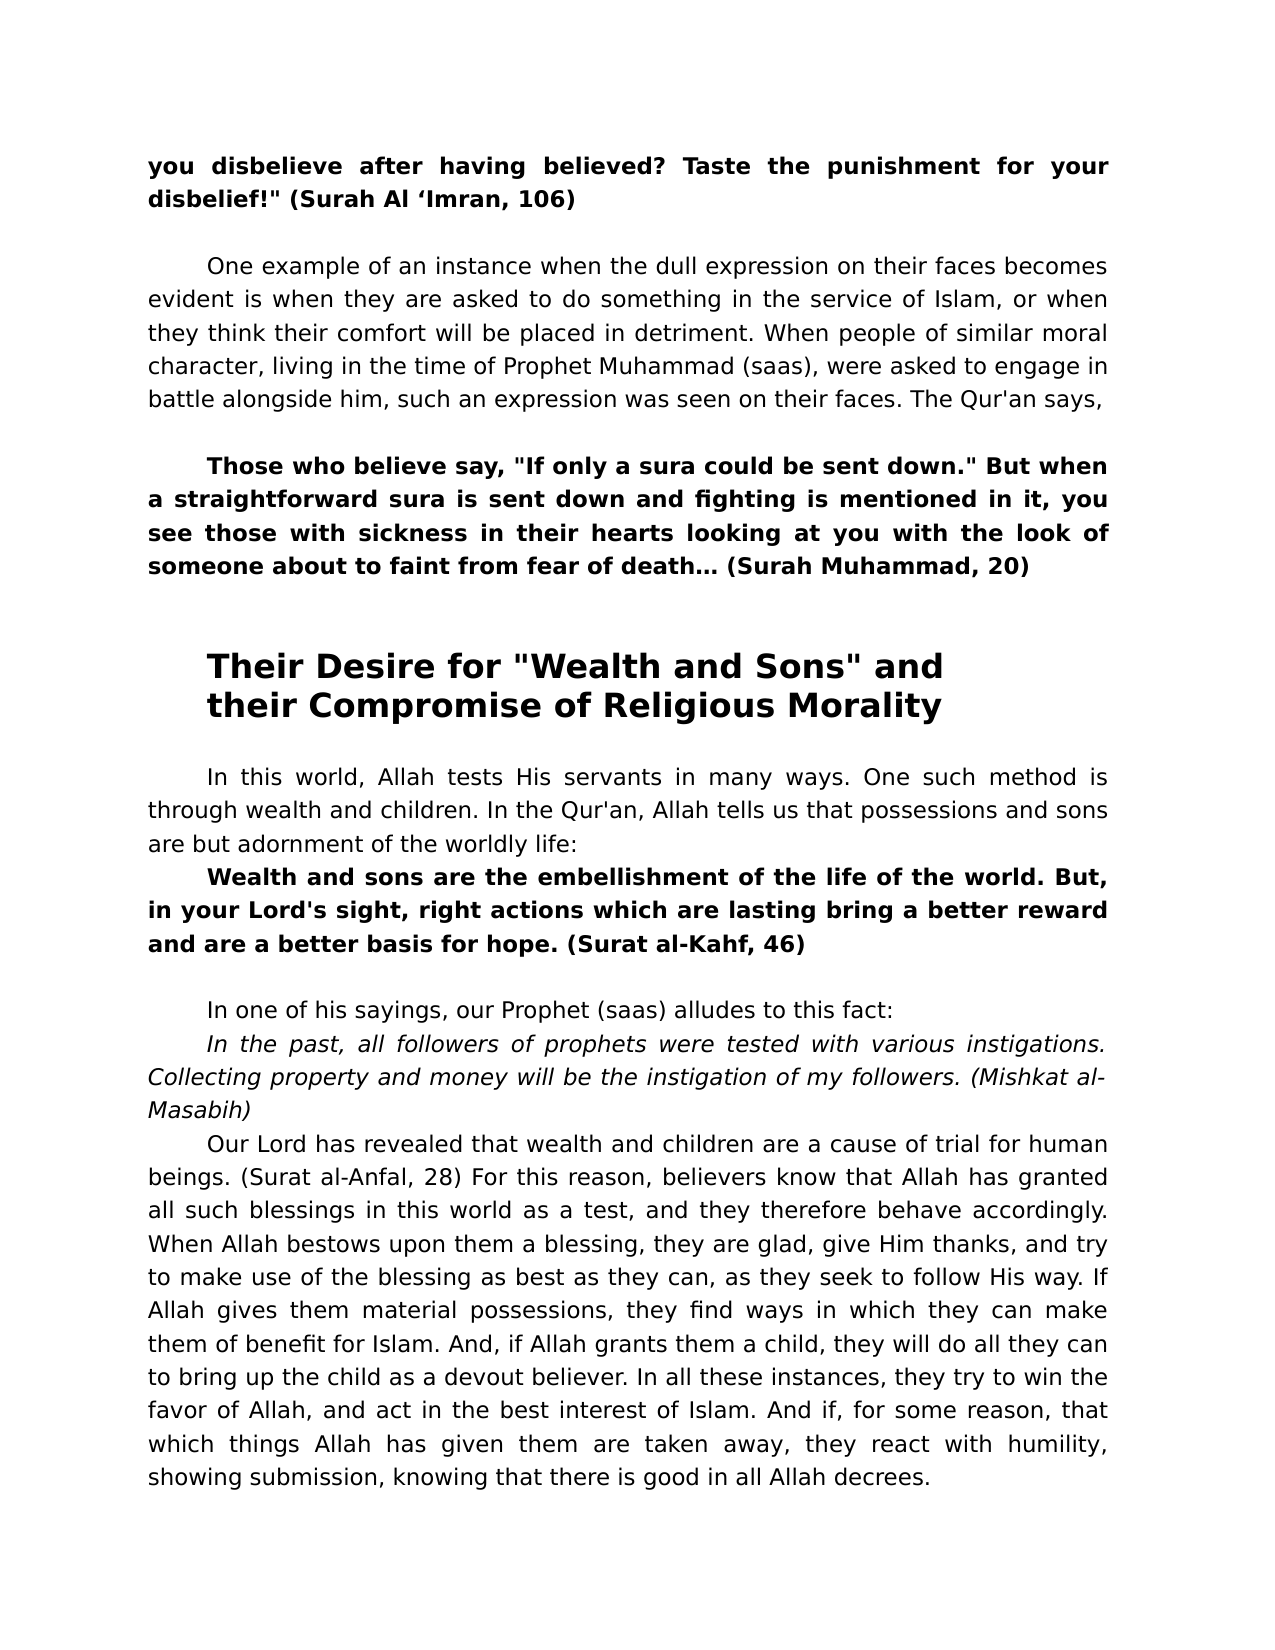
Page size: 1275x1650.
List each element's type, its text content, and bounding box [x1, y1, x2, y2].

text In one of his sayings, our Prophet (saas) alludes to this fact: [148, 992, 1110, 1025]
text Our Lord has revealed that wealth and children are a cause of trial for human beings. (Surat al-Anfal, 28) For this reason, believers know that Allah has granted all such blessings in this world as a test, and they therefore behave accordingly. When Allah bestows upon them a blessing, they are glad, give Him thanks, and try to make use of the blessing as best as they can, as they seek to follow His way. If Allah gives them material possessions, they find ways in which they can make them of benefit for Islam. And, if Allah grants them a child, they will do all they can to bring up the child as a devout believer. In all these instances, they try to win the favor of Allah, and act in the best interest of Islam. And if, for some reason, that which things Allah has given them are taken away, they react with humility, showing submission, knowing that there is good in all Allah decrees. [148, 1125, 1110, 1492]
text their Compromise of Religious Morality [148, 686, 1110, 725]
text Wealth and sons are the embellishment of the life of the world. But, in your Lord's sight, right actions which are lasting bring a better reward and are a better basis for hope. (Surat al-Kahf, 46) [148, 859, 1110, 959]
text In the past, all followers of prophets were tested with various instigations. Collecting property and money will be the instigation of my followers. (Mishkat al-Masabih) [148, 1025, 1110, 1125]
text Those who believe say, "If only a sura could be sent down." But when a straightforward sura is sent down and fighting is mentioned in it, you see those with sickness in their hearts looking at you with the look of someone about to faint from fear of death… (Surah Muhammad, 20) [148, 448, 1110, 581]
text you disbelieve after having believed? Taste the punishment for your disbelief!" (Surah Al ‘Imran, 106) [148, 148, 1110, 214]
text Their Desire for "Wealth and Sons" and [148, 648, 1110, 686]
text One example of an instance when the dull expression on their faces becomes evident is when they are asked to do something in the service of Islam, or when they think their comfort will be placed in detriment. When people of similar moral character, living in the time of Prophet Muhammad (saas), were asked to engage in battle alongside him, such an expression was seen on their faces. The Qur'an says, [148, 248, 1110, 414]
text In this world, Allah tests His servants in many ways. One such method is through wealth and children. In the Qur'an, Allah tells us that possessions and sons are but adornment of the worldly life: [148, 759, 1110, 859]
